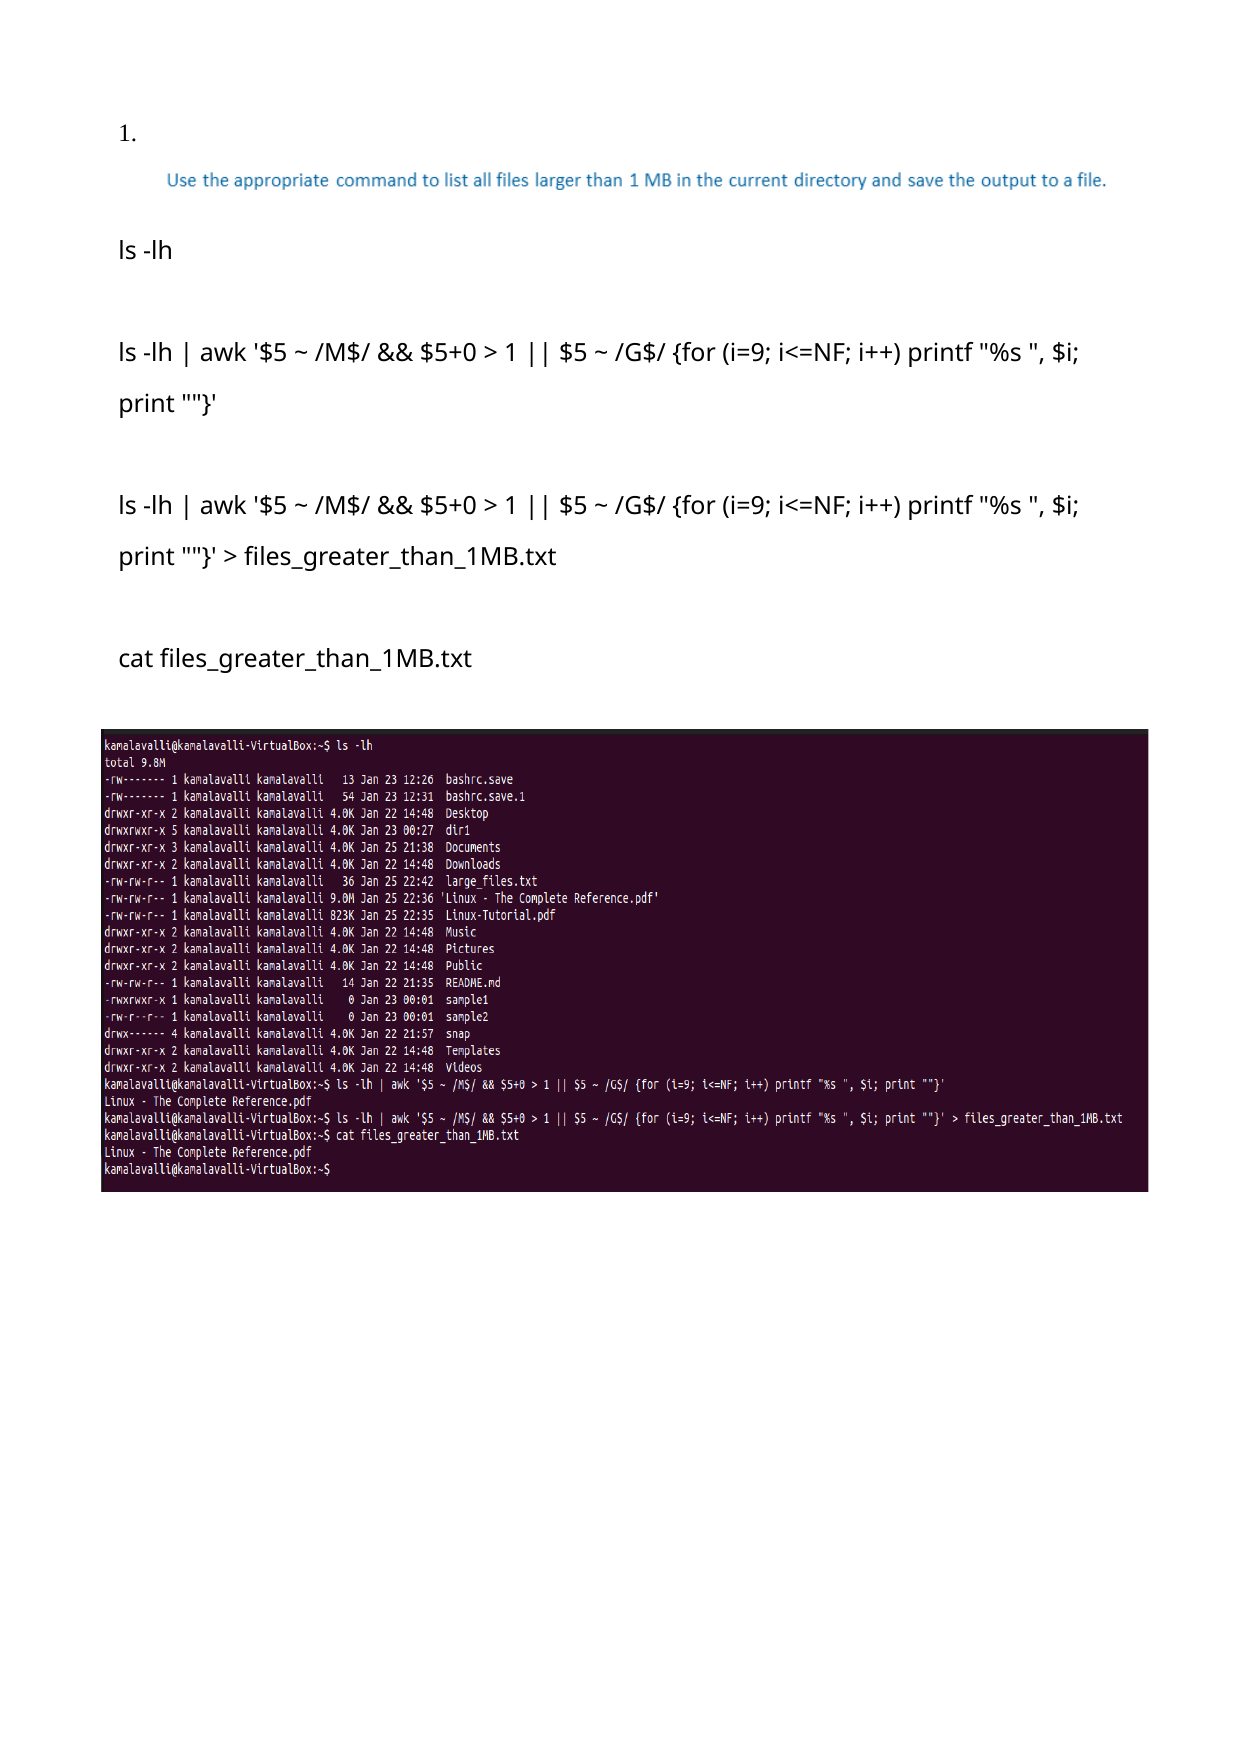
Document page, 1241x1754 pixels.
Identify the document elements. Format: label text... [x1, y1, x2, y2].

picture [101, 729, 1149, 1192]
text ls -lh [118, 233, 1122, 267]
text cat files_greater_than_1MB.txt [118, 641, 1122, 675]
picture [145, 163, 1118, 204]
text 1. [118, 118, 1122, 147]
text ls -lh | awk '$5 ~ /M$/ && $5+0 > 1 || $5 ~ /G$/ {for (i=9; i<=NF; i++) printf "%s ", $i; print ""}' > files_greater_than_1MB.txt [118, 488, 1122, 573]
text ls -lh | awk '$5 ~ /M$/ && $5+0 > 1 || $5 ~ /G$/ {for (i=9; i<=NF; i++) printf "%s ", $i; print ""}' [118, 284, 1122, 420]
